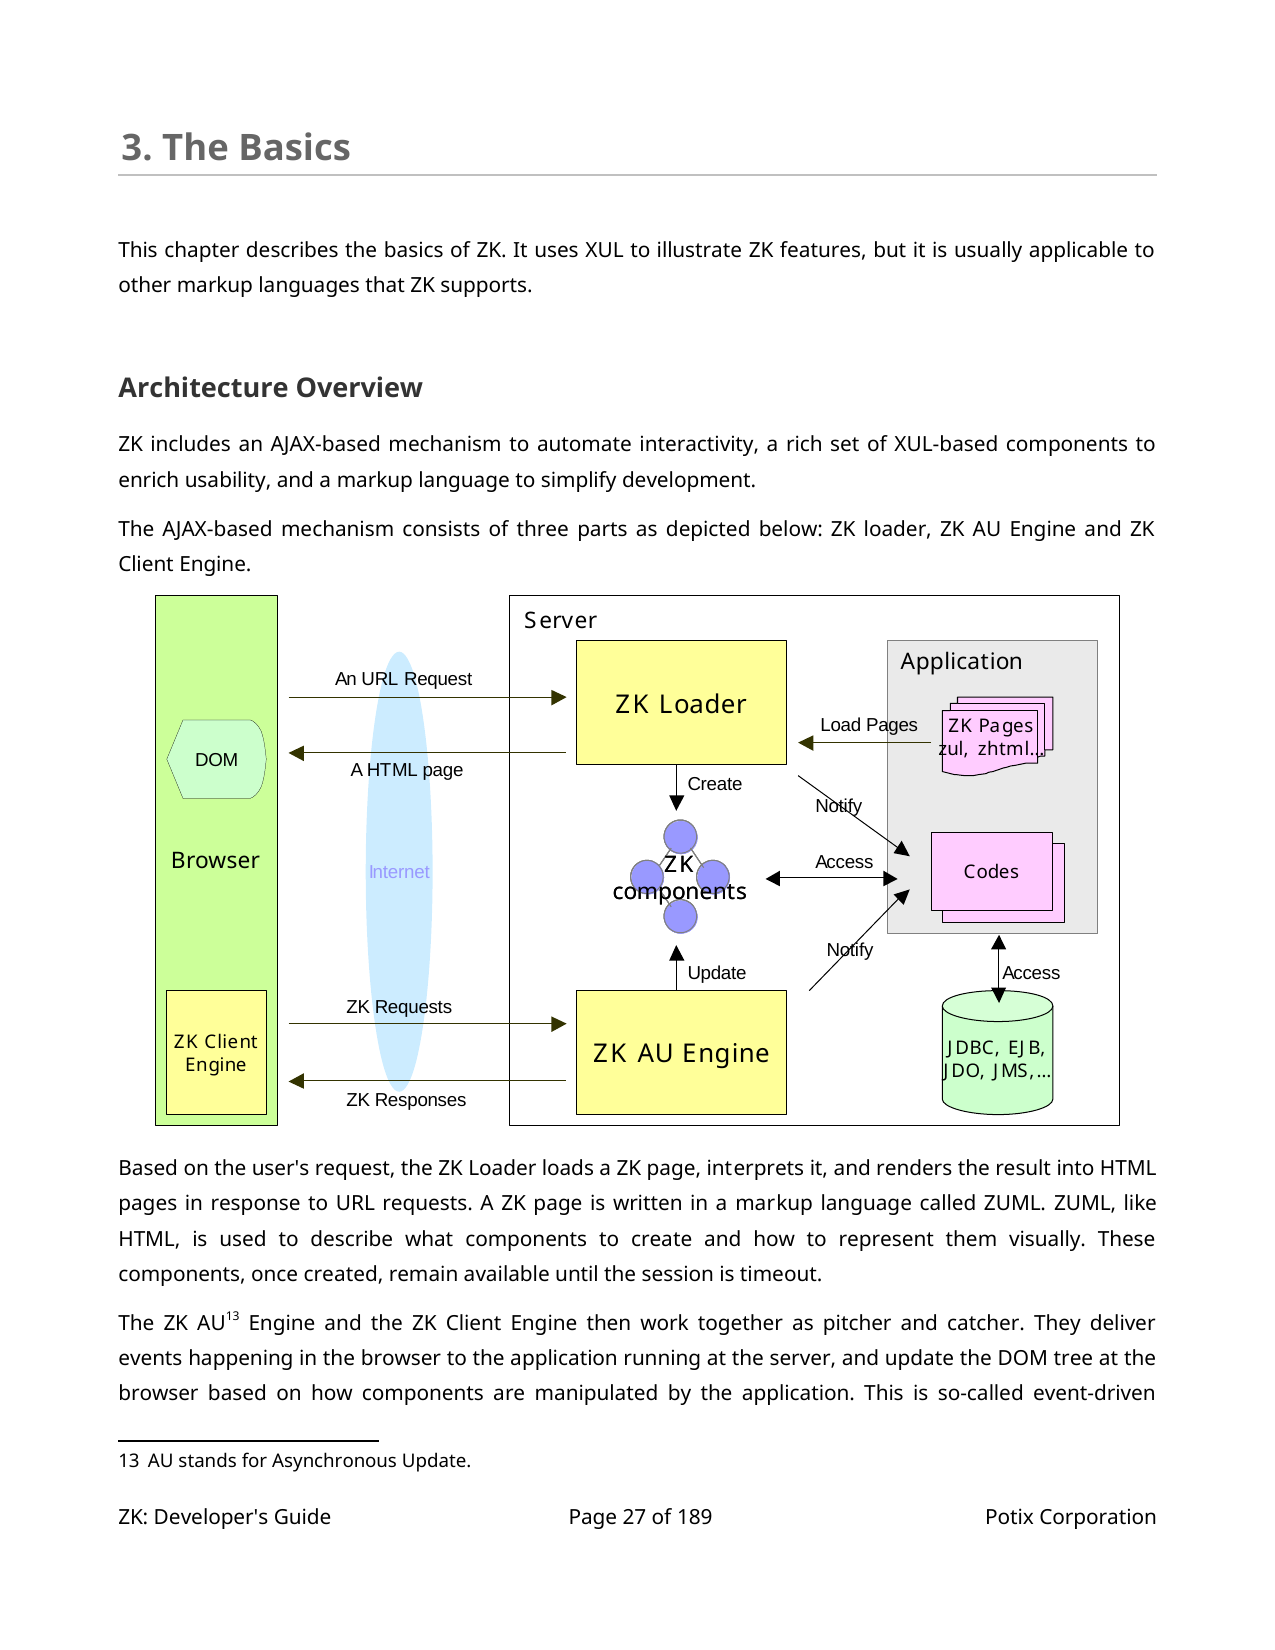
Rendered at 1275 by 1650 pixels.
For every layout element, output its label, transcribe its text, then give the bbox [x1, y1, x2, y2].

text AU stands for Asynchronous Update. [118, 1447, 1157, 1473]
text Based on the user's request, the ZK Loader loads a ZK page, interprets it, and renders the result into HTML pages in response to URL requests. A ZK page is written in a markup language called ZUML. ZUML, like HTML, is used to describe what components to create and how to represent them visually. These components, once created, remain available until the session is timeout. [118, 598, 1157, 1287]
subtitle 3. The Basics [118, 118, 1157, 174]
text ZK includes an AJAX-based mechanism to automate interactivity, a rich set of XUL-based components to enrich usability, and a markup language to simplify development. [118, 429, 1157, 493]
text This chapter describes the basics of ZK. It uses XUL to illustrate ZK features, but it is usually applicable to other markup languages that ZK supports. [118, 235, 1157, 298]
subtitle Architecture Overview [118, 369, 1157, 406]
text The ZK AU Engine and the ZK Client Engine then work together as pitcher and catcher. They deliver events happening in the browser to the application running at the server, and update the DOM tree at the browser based on how components are manipulated by the application. This is so-called event-driven [118, 1308, 1157, 1406]
text The AJAX-based mechanism consists of three parts as depicted below: ZK loader, ZK AU Engine and ZK Client Engine. [118, 514, 1157, 577]
